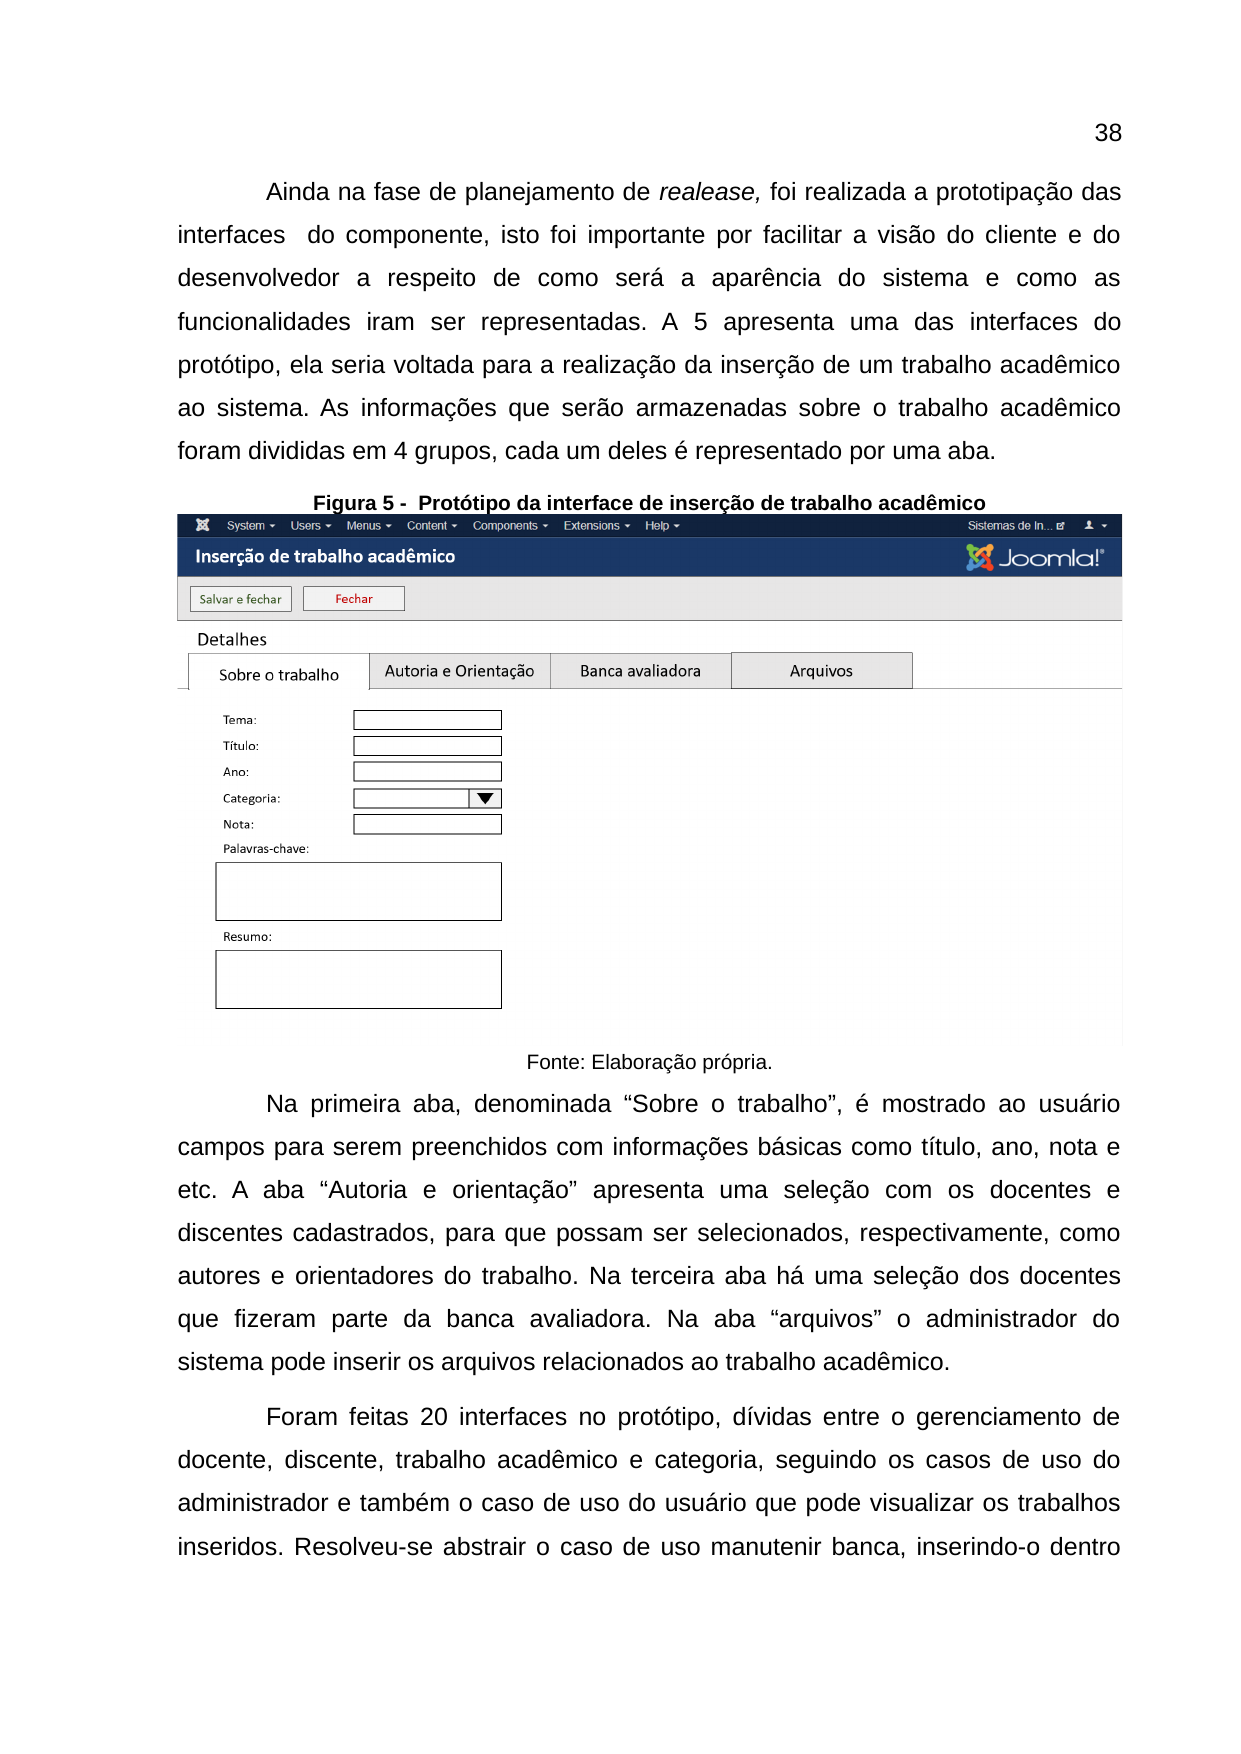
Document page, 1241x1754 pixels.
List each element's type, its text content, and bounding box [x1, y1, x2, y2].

text Foram feitas 20 interfaces no protótipo, dívidas entre o gerenciamento de docente, discente, trabalho acadêmico e categoria, seguindo os casos de uso do administrador e também o caso de uso do usuário que pode visualizar os trabalhos inseridos. Resolveu-se abstrair o caso de uso manutenir banca, inserindo-o dentro [177, 1402, 1122, 1560]
text Fonte: Elaboração própria. [177, 1046, 1122, 1074]
text Figura 5 - Protótipo da interface de inserção de trabalho acadêmico [177, 491, 1122, 514]
picture [177, 514, 1123, 1046]
text Ainda na fase de planejamento de realease, foi realizada a prototipação das interfaces do componente, isto foi importante por facilitar a visão do cliente e do desenvolvedor a respeito de como será a aparência do sistema e como as funcionalidades iram ser representadas. A Figura 5 apresenta uma das interfaces do protótipo, ela seria voltada para a realização da inserção de um trabalho acadêmico ao sistema. As informações que serão armazenadas sobre o trabalho acadêmico foram divididas em 4 grupos, cada um deles é representado por uma aba. [177, 177, 1122, 464]
text Na primeira aba, denominada “Sobre o trabalho”, é mostrado ao usuário campos para serem preenchidos com informações básicas como título, ano, nota e etc. A aba “Autoria e orientação” apresenta uma seleção com os docentes e discentes cadastrados, para que possam ser selecionados, respectivamente, como autores e orientadores do trabalho. Na terceira aba há uma seleção dos docentes que fizeram parte da banca avaliadora. Na aba “arquivos” o administrador do sistema pode inserir os arquivos relacionados ao trabalho acadêmico. [177, 1074, 1122, 1376]
